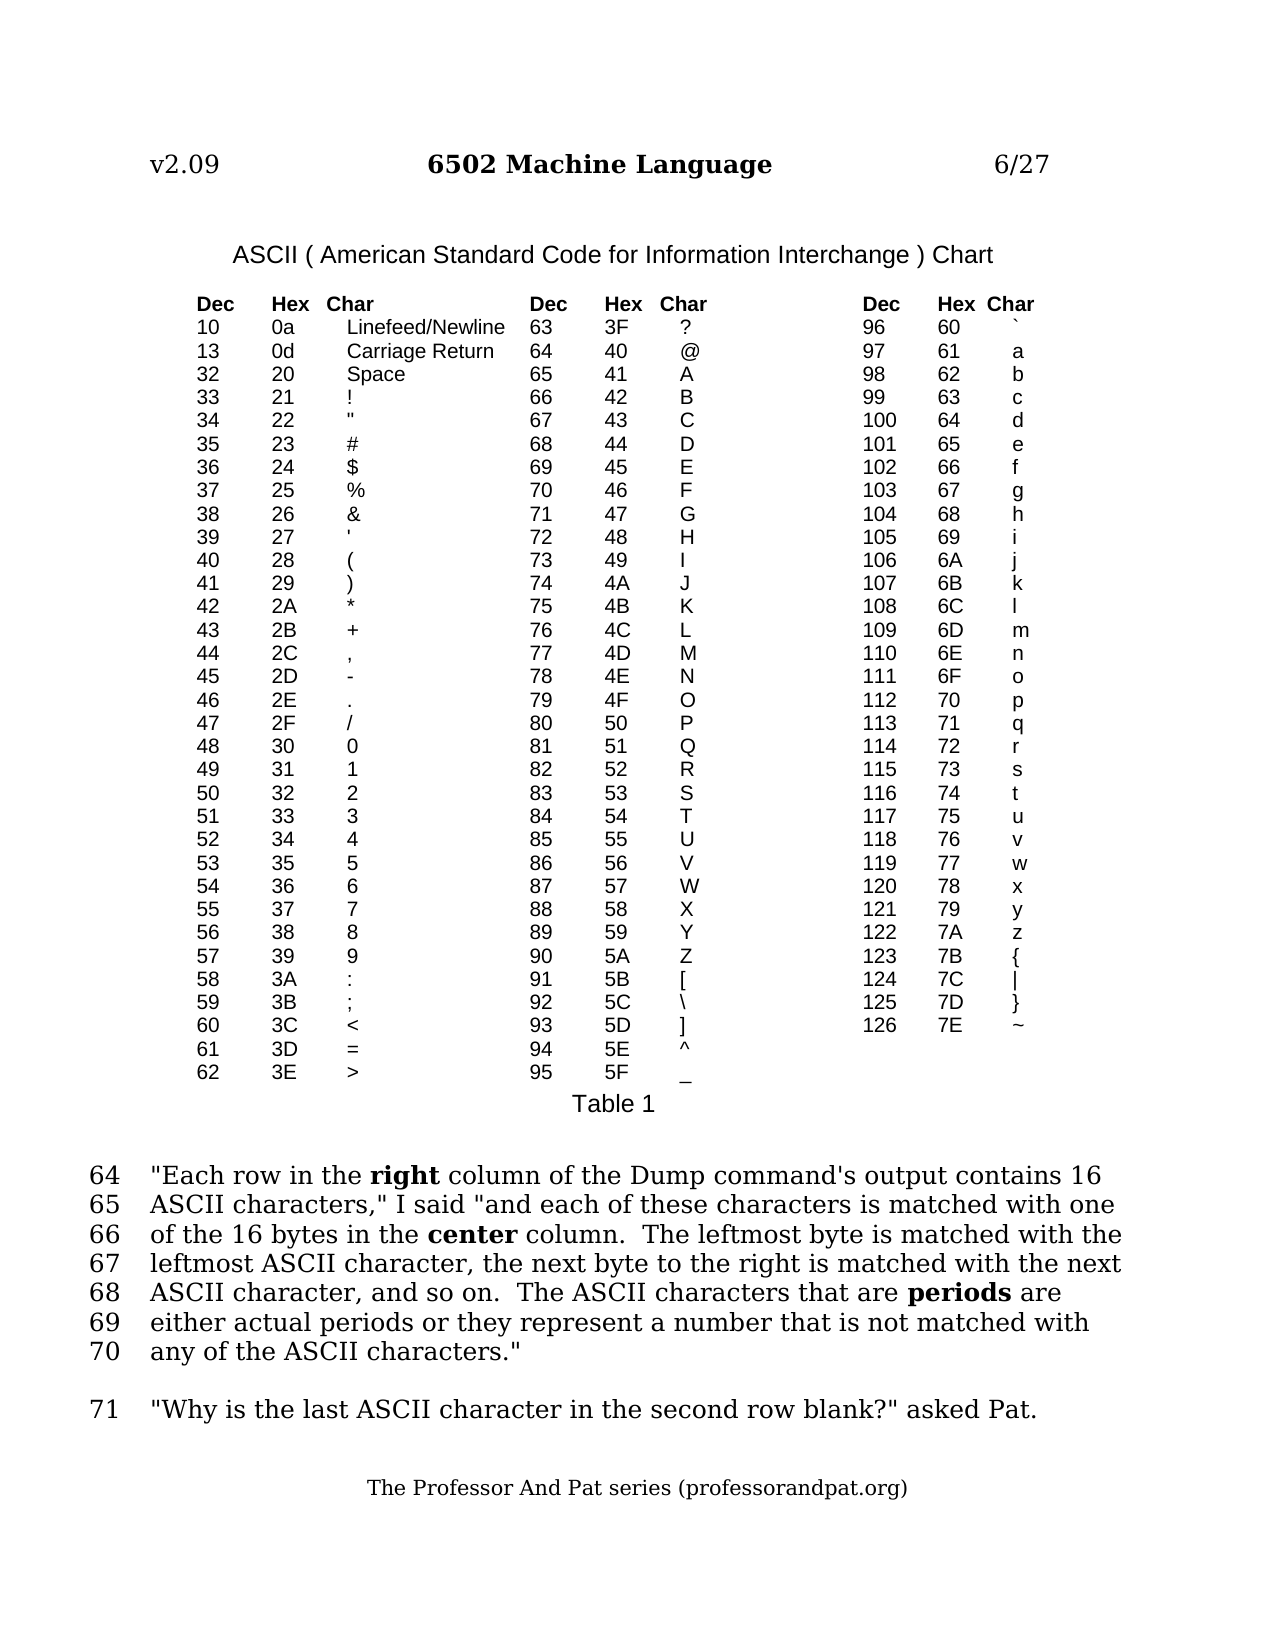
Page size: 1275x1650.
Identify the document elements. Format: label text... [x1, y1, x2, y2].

text "Each row in the right column of the Dump command's output contains 16 ASCII characters," I said "and each of these characters is matched with one of the 16 bytes in the center column. The leftmost byte is matched with the leftmost ASCII character, the next byte to the right is matched with the next ASCII character, and so on. The ASCII characters that are periods are either actual periods or they represent a number that is not matched with any of the ASCII characters." [150, 1161, 1125, 1366]
text "Why is the last ASCII character in the second row blank?" asked Pat. [150, 1396, 1125, 1425]
